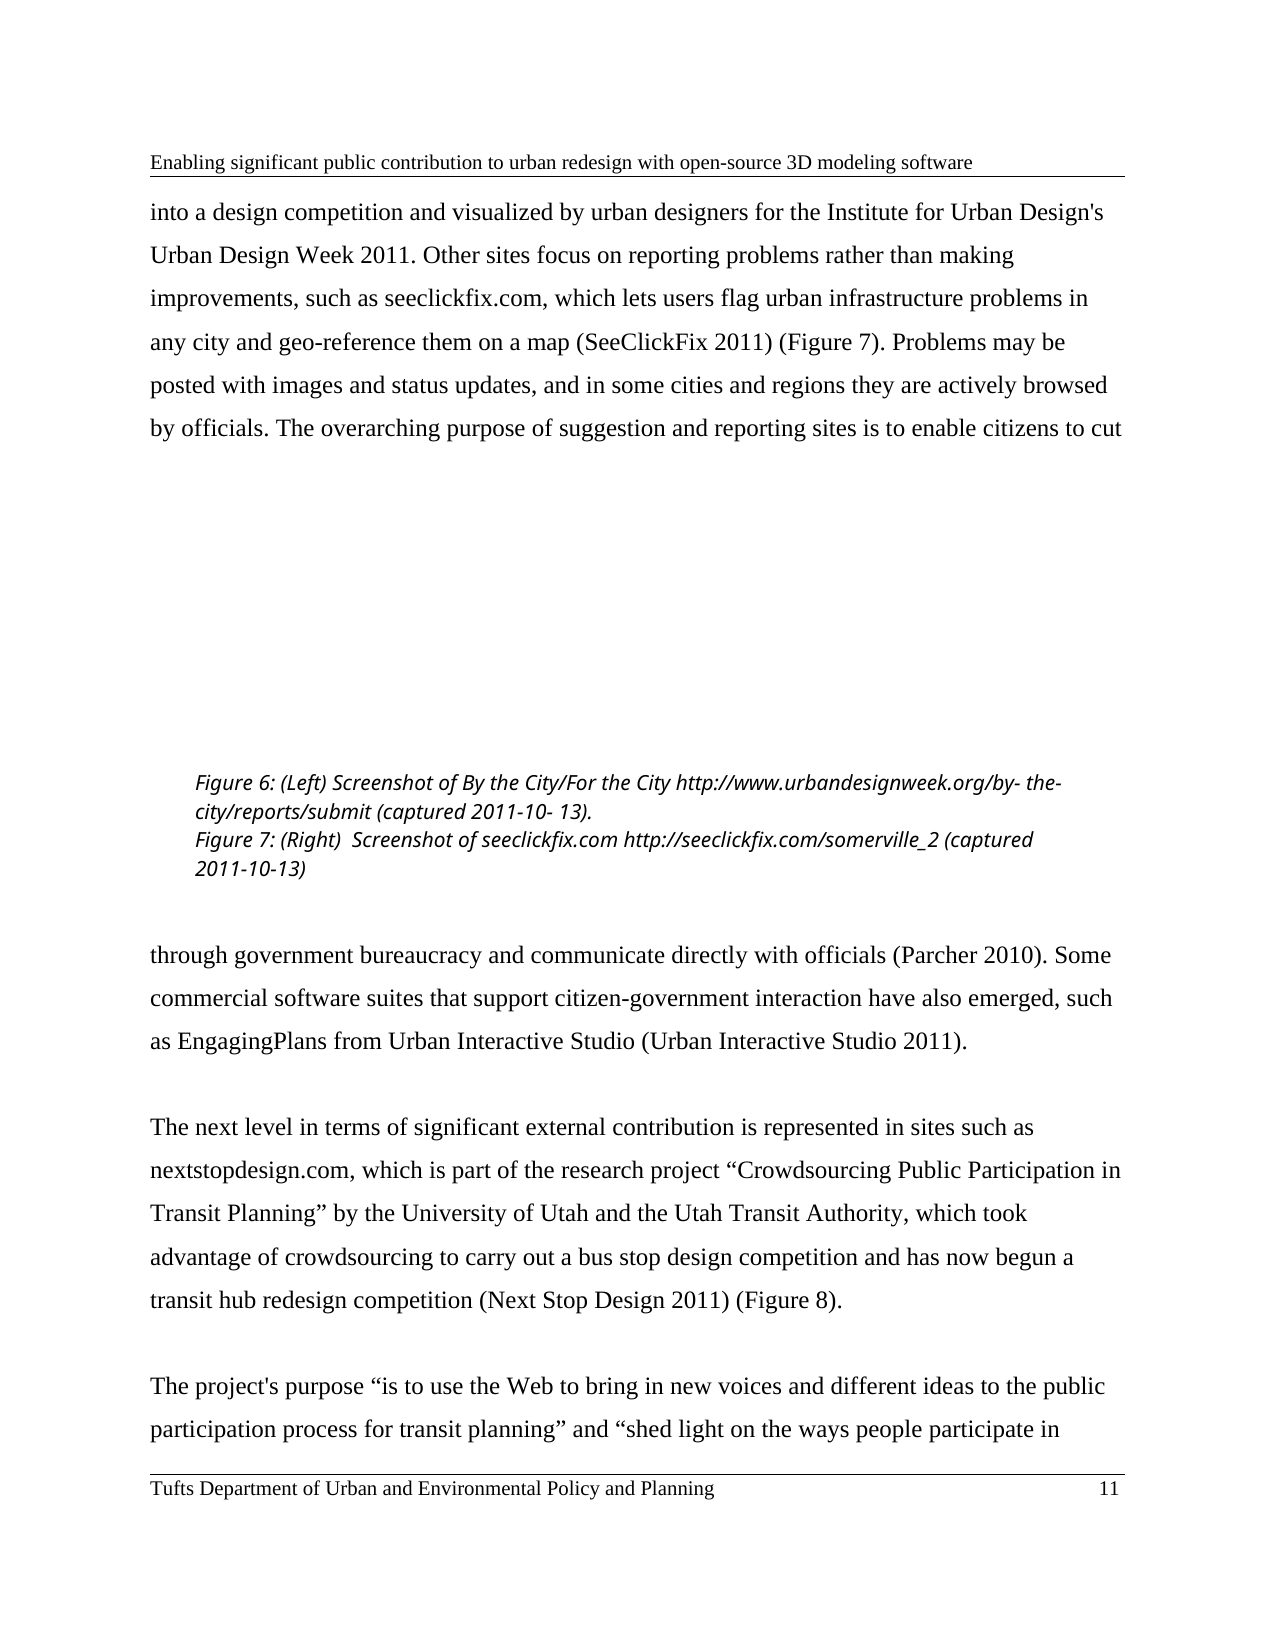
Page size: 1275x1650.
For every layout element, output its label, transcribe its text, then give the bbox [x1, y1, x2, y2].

text The project's purpose “is to use the Web to bring in new voices and different ideas to the public participation process for transit planning” and “shed light on the ways people participate in [150, 1371, 1125, 1443]
text Figure 6: (Left) Screenshot of By the City/For the City http://www.urbandesignweek.org/by- the- city/reports/submit (captured 2011-10- 13). [195, 479, 1080, 825]
text commercial software suites that support citizen-government interaction have also emerged, such as EngagingPlans from Urban Interactive Studio (Urban Interactive Studio 2011). [150, 983, 1125, 1055]
text The next level in terms of significant external contribution is represented in sites such as nextstopdesign.com, which is part of the research project “Crowdsourcing Public Participation in Transit Planning” by the University of Utah and the Utah Transit Authority, which took advantage of crowdsourcing to carry out a bus stop design competition and has now begun a transit hub redesign competition (Next Stop Design 2011) (Figure 8). [150, 1112, 1125, 1313]
text into a design competition and visualized by urban designers for the Institute for Urban Design's Urban Design Week 2011. Other sites focus on reporting problems rather than making improvements, such as seeclickfix.com, which lets users flag urban infrastructure problems in any city and geo-reference them on a map (SeeClickFix 2011) (Figure 7). Problems may be posted with images and status updates, and in some cities and regions they are actively browsed by officials. The overarching purpose of suggestion and reporting sites is to enable citizens to cut [150, 197, 1125, 442]
text Figure 7: (Right) Screenshot of seeclickfix.com http://seeclickfix.com/somerville_2 (captured 2011-10-13) [195, 825, 1080, 882]
text through government bureaucracy and communicate directly with officials (Parcher 2010). Some [150, 940, 1125, 968]
